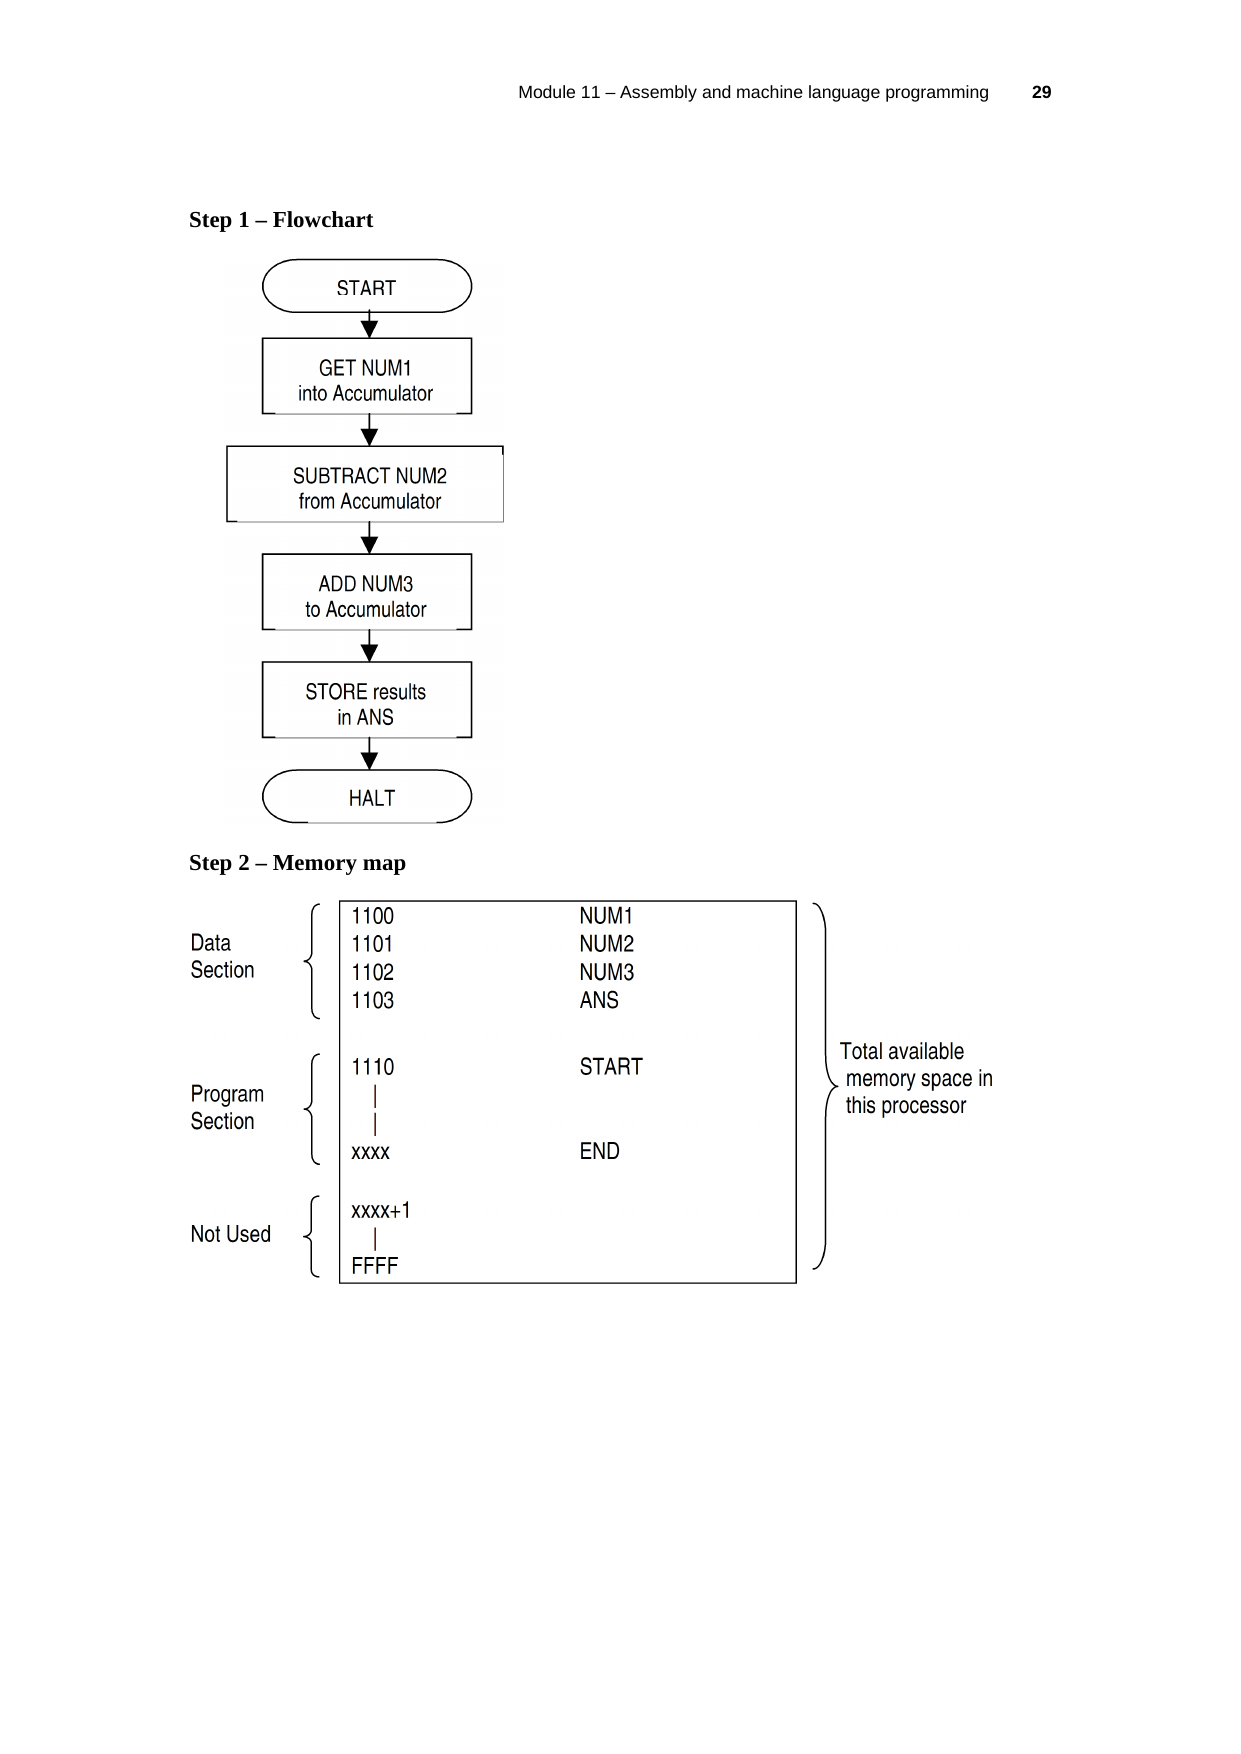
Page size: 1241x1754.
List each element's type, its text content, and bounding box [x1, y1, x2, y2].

text Step 1 – Flowchart [189, 207, 1051, 232]
text Step 2 – Memory map [189, 850, 1051, 875]
picture [224, 257, 507, 825]
picture [188, 900, 996, 1287]
